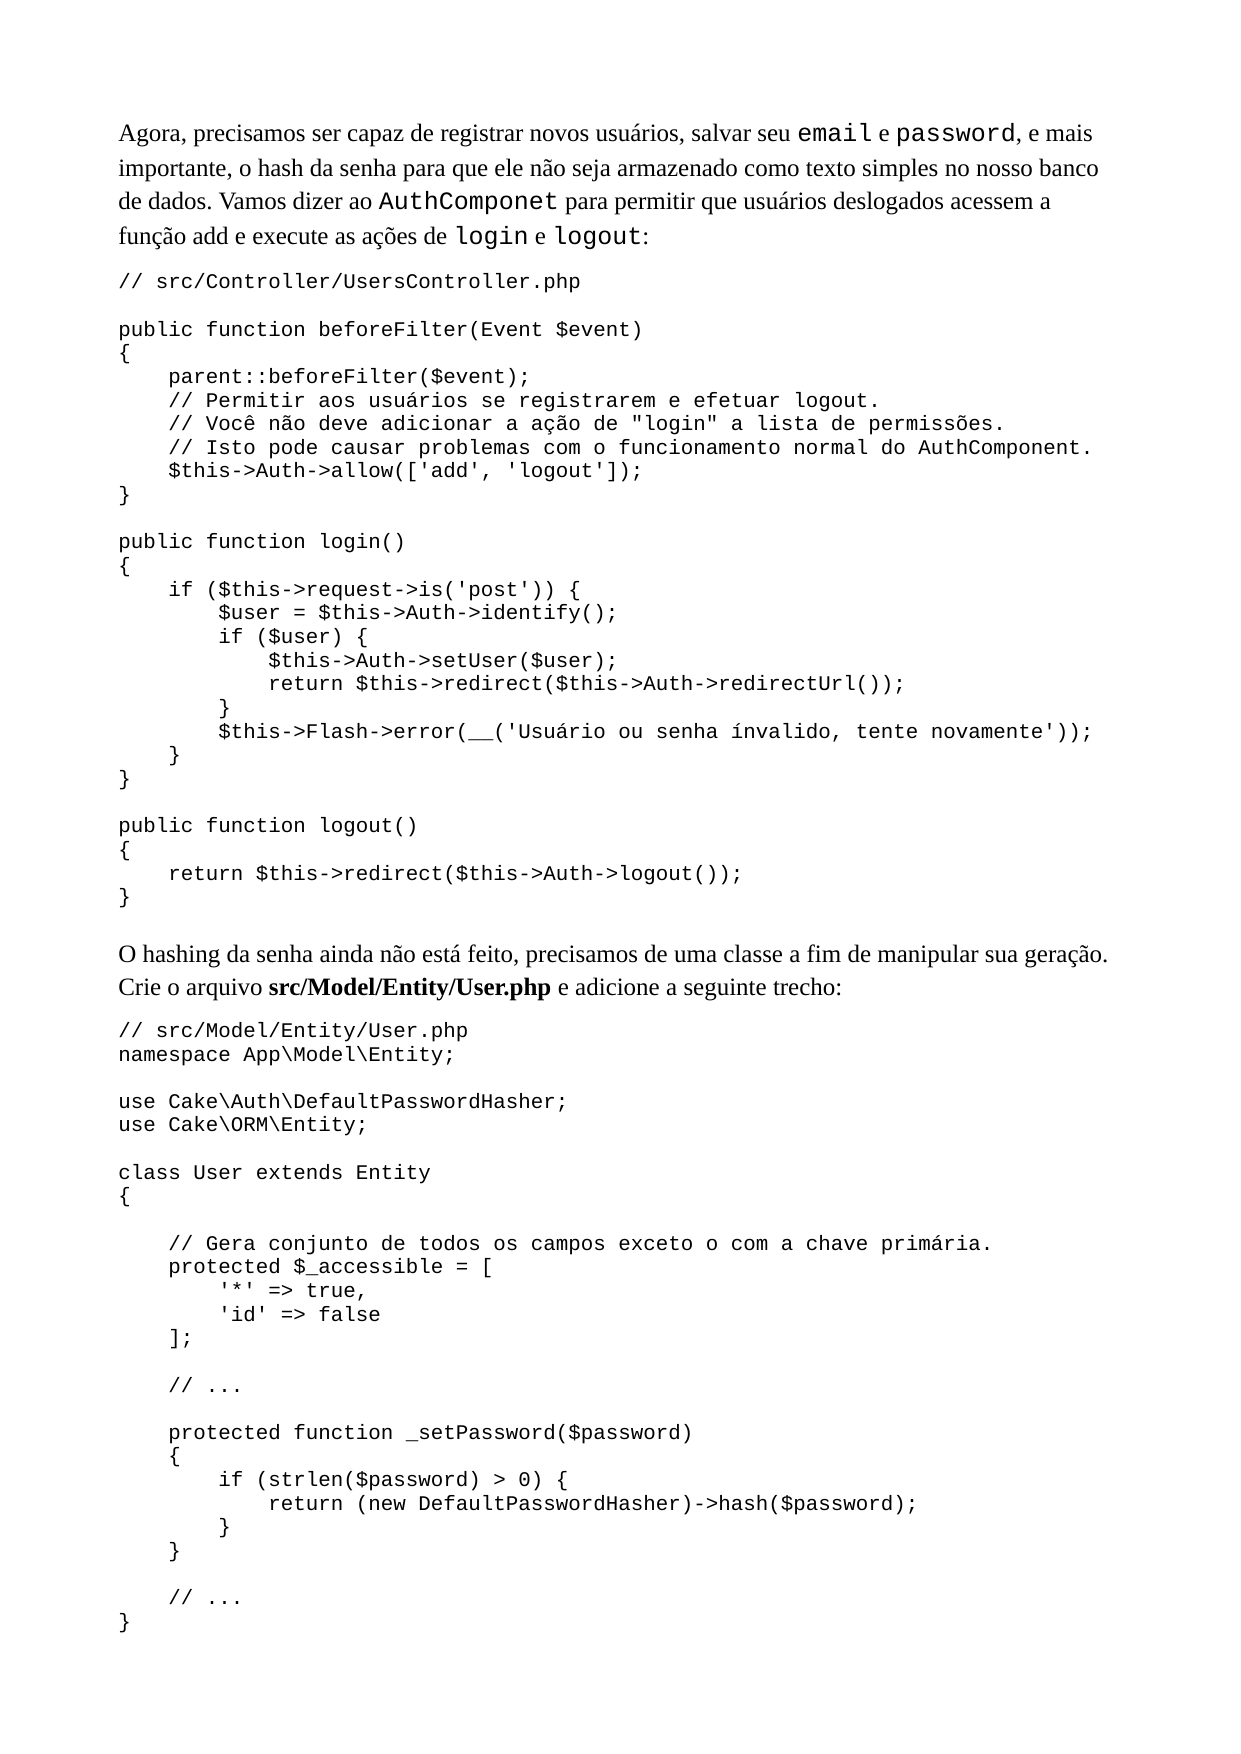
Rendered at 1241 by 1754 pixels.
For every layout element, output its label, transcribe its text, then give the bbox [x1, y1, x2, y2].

text ]; [118, 1327, 1122, 1351]
text public function beforeFilter(Event $event) [118, 319, 1122, 342]
text O hashing da senha ainda não está feito, precisamos de uma classe a fim de manipular sua geração. Crie o arquivo src/Model/Entity/User.php e adicione a seguinte trecho: [118, 939, 1122, 1001]
text { [118, 839, 1122, 862]
text // src/Model/Entity/User.php [118, 1020, 1122, 1043]
text if (strlen($password) > 0) { [118, 1469, 1122, 1493]
text // Isto pode causar problemas com o funcionamento normal do AuthComponent. [118, 437, 1122, 461]
text 'id' => false [118, 1304, 1122, 1327]
text $user = $this->Auth->identify(); [118, 602, 1122, 626]
text } [118, 1611, 1122, 1635]
text public function logout() [118, 815, 1122, 839]
text } [118, 697, 1122, 721]
text { [118, 1185, 1122, 1209]
text // Você não deve adicionar a ação de "login" a lista de permissões. [118, 413, 1122, 437]
text parent::beforeFilter($event); [118, 366, 1122, 389]
text public function login() [118, 531, 1122, 555]
text use Cake\Auth\DefaultPasswordHasher; [118, 1091, 1122, 1114]
text use Cake\ORM\Entity; [118, 1114, 1122, 1138]
text namespace App\Model\Entity; [118, 1043, 1122, 1067]
text // ... [118, 1374, 1122, 1398]
text // src/Controller/UsersController.php [118, 271, 1122, 295]
text } [118, 768, 1122, 792]
text // Permitir aos usuários se registrarem e efetuar logout. [118, 389, 1122, 413]
text } [118, 886, 1122, 910]
text if ($this->request->is('post')) { [118, 579, 1122, 602]
text $this->Flash->error(__('Usuário ou senha ínvalido, tente novamente')); [118, 721, 1122, 744]
text } [118, 484, 1122, 508]
text protected function _setPassword($password) [118, 1422, 1122, 1446]
text } [118, 1516, 1122, 1540]
text $this->Auth->allow(['add', 'logout']); [118, 461, 1122, 484]
text { [118, 555, 1122, 579]
text if ($user) { [118, 626, 1122, 650]
text // Gera conjunto de todos os campos exceto o com a chave primária. [118, 1233, 1122, 1256]
text } [118, 1540, 1122, 1564]
text $this->Auth->setUser($user); [118, 650, 1122, 673]
text return $this->redirect($this->Auth->redirectUrl()); [118, 673, 1122, 697]
text return $this->redirect($this->Auth->logout()); [118, 862, 1122, 886]
text Agora, precisamos ser capaz de registrar novos usuários, salvar seu email e password, e mais importante, o hash da senha para que ele não seja armazenado como texto simples no nosso banco de dados. Vamos dizer ao AuthComponet para permitir que usuários deslogados acessem a função add e execute as ações de login e logout: [118, 118, 1122, 252]
text class User extends Entity [118, 1162, 1122, 1185]
text } [118, 744, 1122, 768]
text '*' => true, [118, 1280, 1122, 1304]
text { [118, 342, 1122, 366]
text { [118, 1446, 1122, 1469]
text protected $_accessible = [ [118, 1256, 1122, 1280]
text return (new DefaultPasswordHasher)->hash($password); [118, 1493, 1122, 1516]
text // ... [118, 1587, 1122, 1611]
